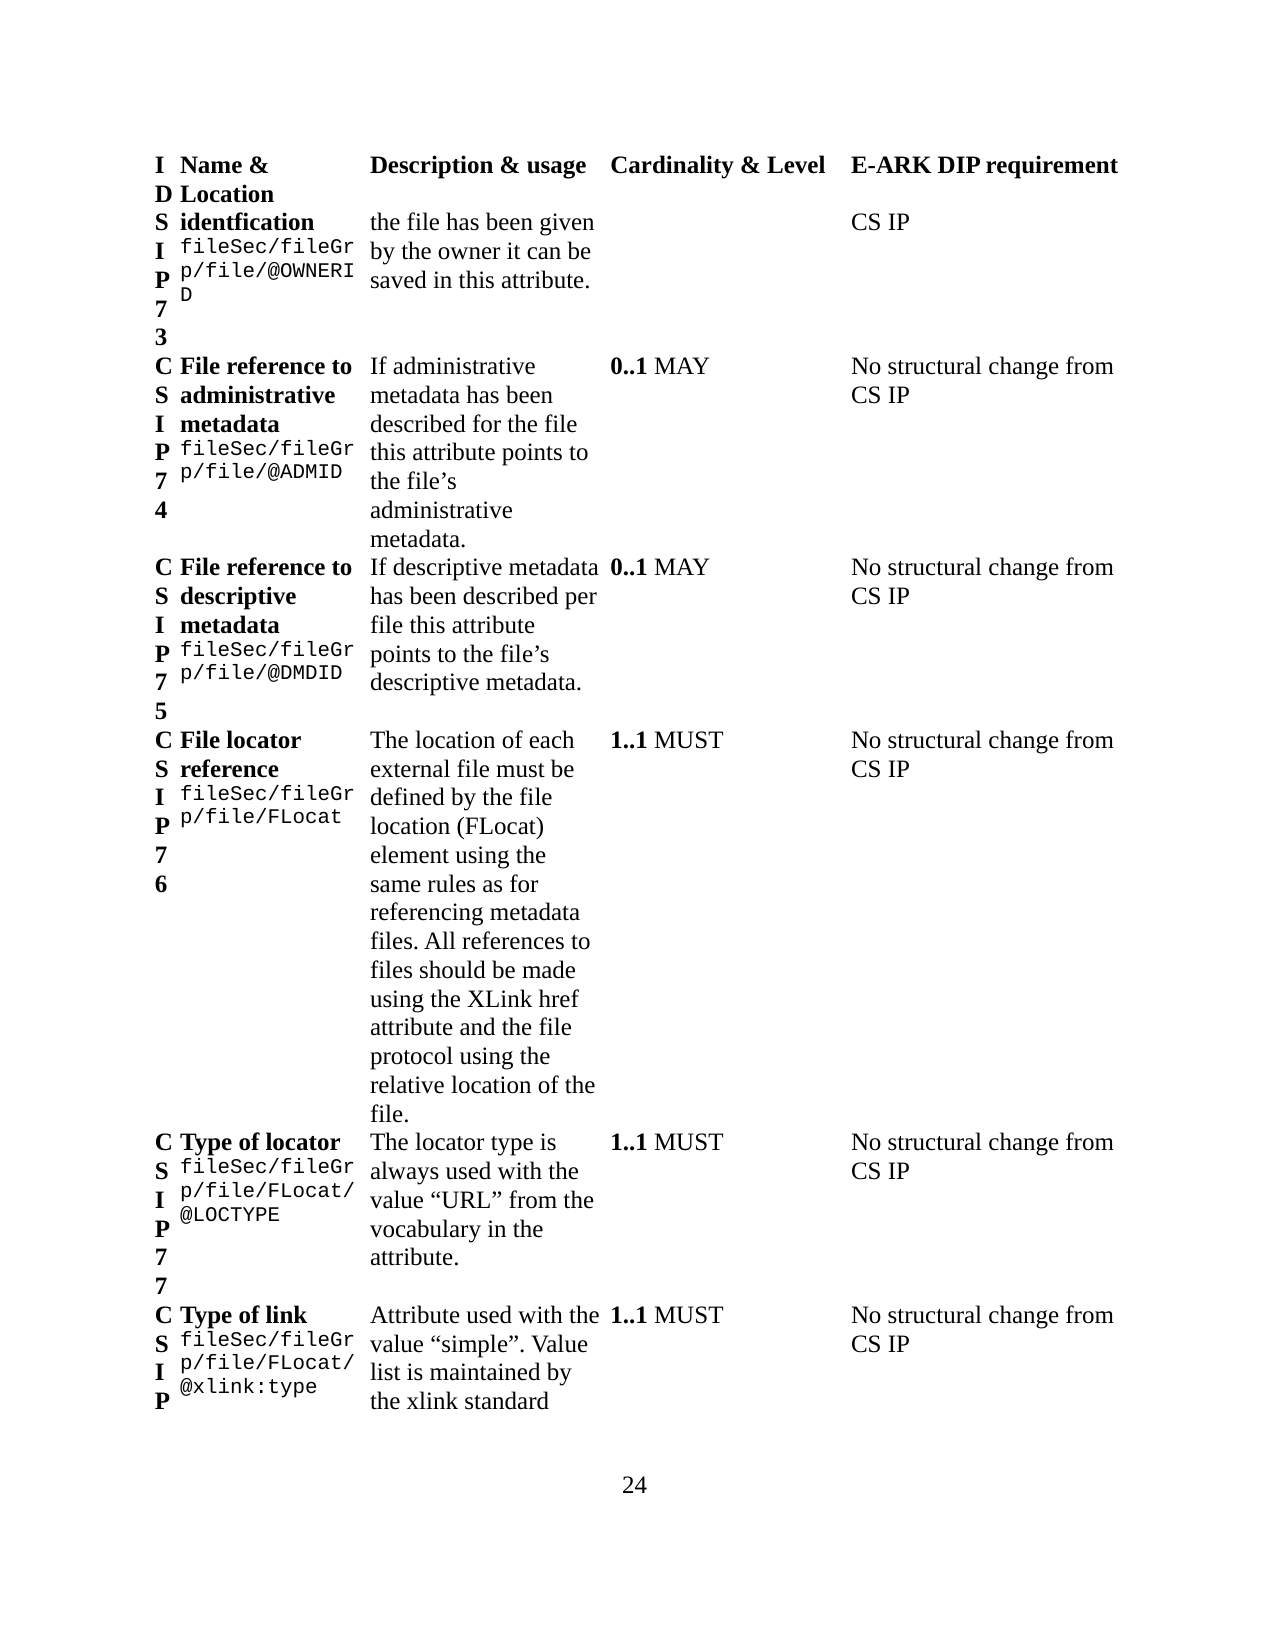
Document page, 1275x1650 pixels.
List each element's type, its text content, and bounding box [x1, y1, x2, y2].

table_cell No structural change from CS IP [846, 553, 1125, 725]
table_cell CSIP76 [150, 725, 175, 1127]
table_cell Type of locator fileSec/fileGrp/file/FLocat/@LOCTYPE [175, 1128, 365, 1300]
table_cell Attribute used with the value “simple”. Value list is maintained by the xlink standard [365, 1300, 606, 1415]
table_header ID [150, 150, 175, 207]
table_cell The locator type is always used with the value “URL” from the vocabulary in the attribute. [365, 1128, 606, 1300]
table_cell [606, 208, 846, 351]
table_cell 0..1 MAY [606, 553, 846, 725]
table_cell Type of link fileSec/fileGrp/file/FLocat/@xlink:type [175, 1300, 365, 1415]
table_cell SIP73 [150, 208, 175, 351]
table_cell CSIP75 [150, 553, 175, 725]
table_cell File locator reference fileSec/fileGrp/file/FLocat [175, 725, 365, 1127]
table_cell No structural change from CS IP [846, 1300, 1125, 1415]
table_cell No structural change from CS IP [846, 351, 1125, 552]
table_cell No structural change from CS IP [846, 1128, 1125, 1300]
table_cell CSIP [150, 1300, 175, 1415]
table_cell 1..1 MUST [606, 725, 846, 1127]
table_cell File reference to administrative metadata fileSec/fileGrp/file/@ADMID [175, 351, 365, 552]
table_header Description & usage [365, 150, 606, 207]
table_cell No structural change from CS IP [846, 725, 1125, 1127]
table_header E-ARK DIP require­ment [846, 150, 1125, 207]
table_cell 0..1 MAY [606, 351, 846, 552]
table_cell identfication fileSec/fileGrp/file/@OWNERID [175, 208, 365, 351]
table_cell The location of each external file must be defined by the file location (FLocat) element using the same rules as for referencing metadata files. All references to files should be made using the XLink href attribute and the file protocol using the relative location of the file. [365, 725, 606, 1127]
table_cell 1..1 MUST [606, 1128, 846, 1300]
table_cell the file has been given by the owner it can be saved in this attribute. [365, 208, 606, 351]
table_cell If descriptive metadata has been described per file this attribute points to the file’s descriptive metadata. [365, 553, 606, 725]
table_cell If administrative metadata has been described for the file this attribute points to the file’s administrative metadata. [365, 351, 606, 552]
table_header Cardi­nality & Level [606, 150, 846, 207]
table_cell CSIP77 [150, 1128, 175, 1300]
table_cell CSIP74 [150, 351, 175, 552]
table_cell CS IP [846, 208, 1125, 351]
table_header Name & Location [175, 150, 365, 207]
table_cell 1..1 MUST [606, 1300, 846, 1415]
table_cell File reference to descriptive metadata fileSec/fileGrp/file/@DMDID [175, 553, 365, 725]
